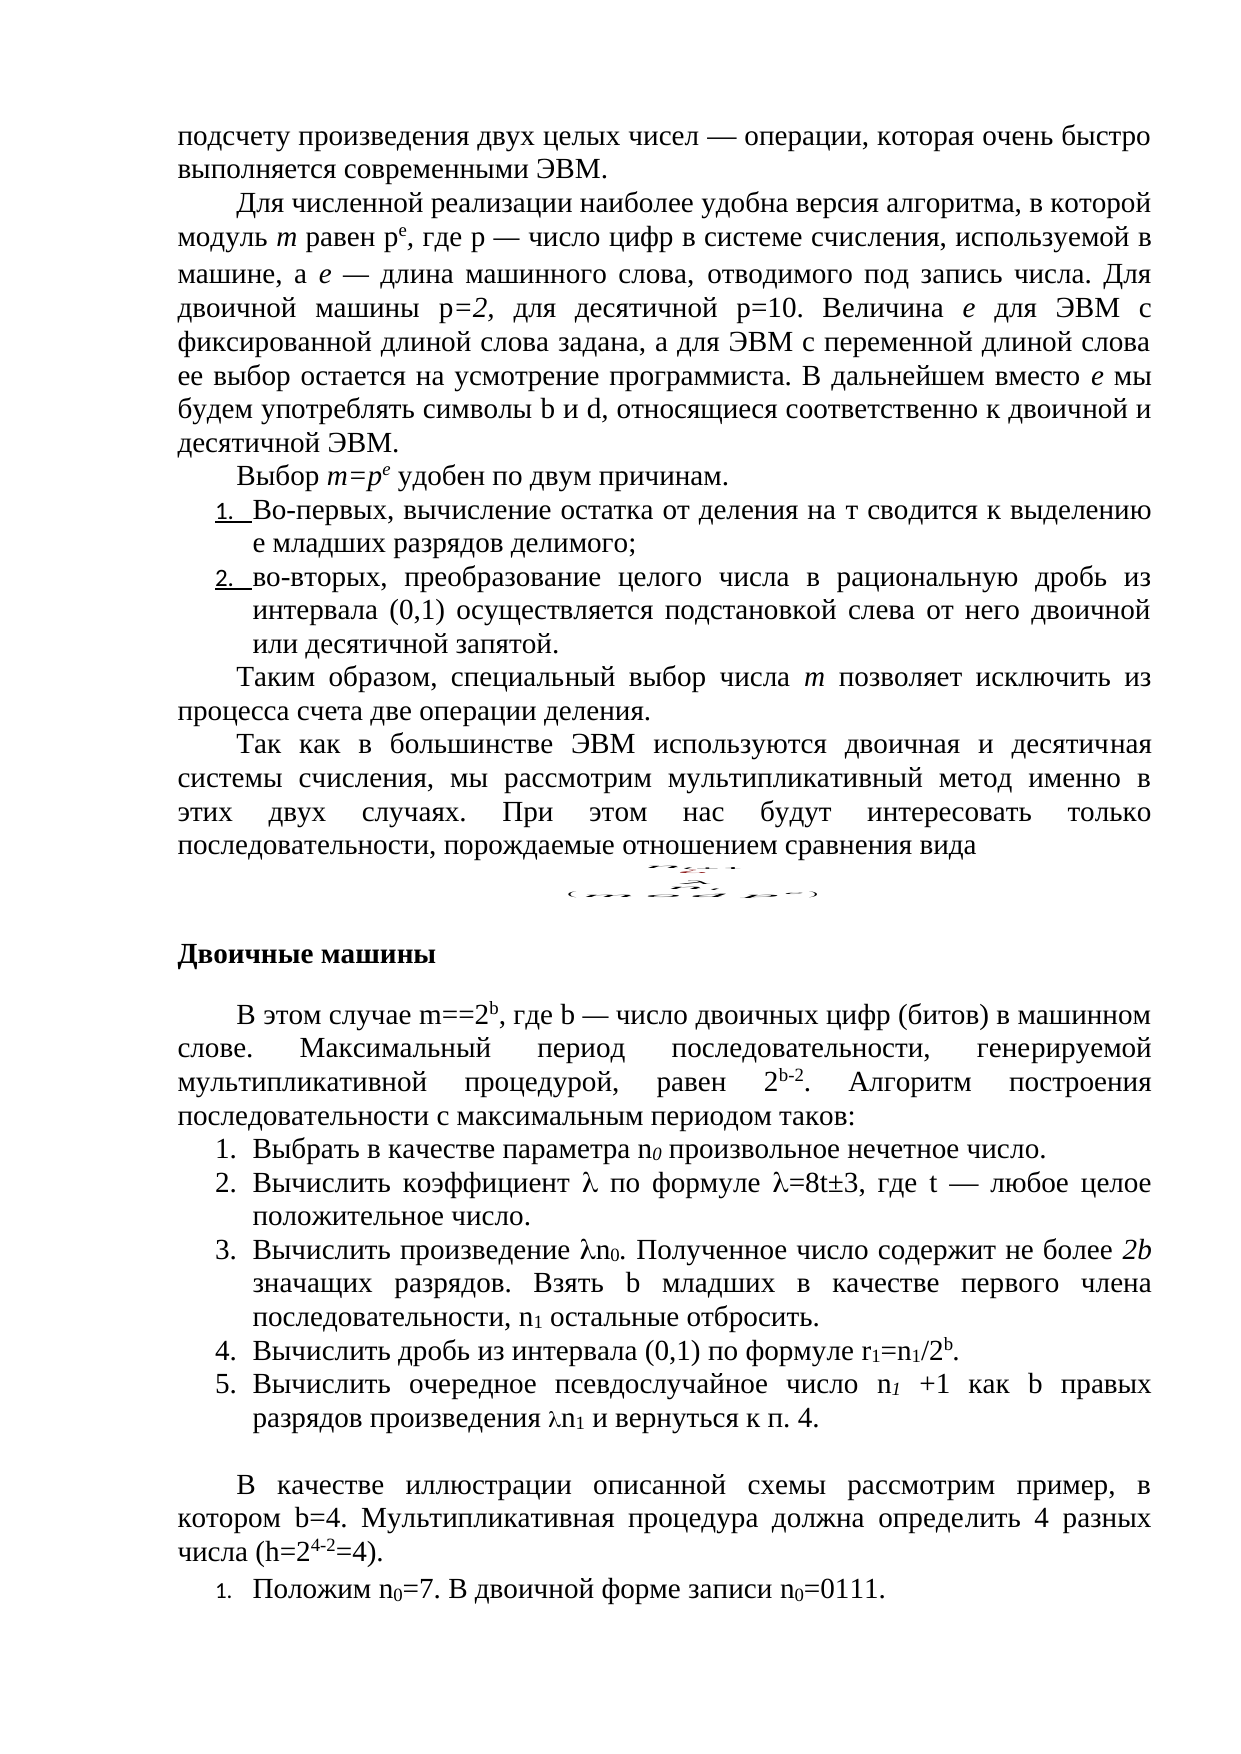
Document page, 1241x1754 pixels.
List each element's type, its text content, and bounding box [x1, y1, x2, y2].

text В качестве иллюстрации описанной схемы рассмотрим пример, в котором b=4. Мультипликативная процедура должна опреде­лить 4 разных числа (h=24-2=4). [177, 1467, 1152, 1567]
text В этом случае m==2b, где b — число двоичных цифр (битов) в машинном слове. Максимальный период последовательности, гене­рируемой мультипликативной процедурой, равен 2b-2. Алгоритм построения последовательности с максимальным периодом таков: [177, 997, 1152, 1131]
list Вычислить коэффициент  по формуле =8t±3, где t — любое целое положительное число. [215, 1165, 1152, 1232]
list Вычислить дробь из интервала (0,1) по формуле r1=n1/2b. [215, 1333, 1152, 1366]
list Во-первых, вычисление остатка от деления на т сводится к выделению е младших разрядов делимого; [215, 492, 1152, 559]
list Вычислить произведение n0. Полученное число содержит не более 2b значащих разрядов. Взять b младших в качестве пер­вого члена последовательности, n1 остальные отбросить. [215, 1232, 1152, 1333]
text подсчету произведения двух целых чисел — операции, которая очень быстро выполняется современными ЭВМ. [177, 118, 1152, 185]
list Вычислить очередное псевдослучайное число n1 +1 как b правых разрядов произведения n1 и вернуться к п. 4. [215, 1366, 1152, 1433]
list Выбрать в качестве параметра n0 произвольное нечетное чис­ло. [215, 1131, 1152, 1165]
text Двоичные машины [177, 936, 1152, 969]
text Выбор т=pе удобен по двум причинам. [177, 458, 1152, 492]
text Так как в большинстве ЭВМ используются двоичная и десятич­ная системы счисления, мы рассмотрим мультипликативный метод именно в этих двух случаях. При этом нас будут интересовать только последовательности, порождаемые отношением сравнения вида [177, 727, 1152, 861]
text Таким образом, специаль­ный выбор числа т позволяет исключить из процесса счета две опе­рации деления. [177, 659, 1152, 727]
list Положим n0=7. В двоичной форме записи n0=0111. [215, 1567, 1152, 1605]
list во-вторых, преобразование целого числа в рациональную дробь из интервала (0,1) осуществляется подстановкой слева от него двоичной или десятичной запятой. [215, 559, 1152, 659]
text Для численной реализации наиболее удобна версия алгоритма, в которой модуль т равен pe, где p — число цифр в системе счис­ления, используемой в машине, а е — длина машинного слова, отводимого под запись числа. Для двоичной машины p=2, для десятичной р=10. Величина е для ЭВМ с фиксированной длиной слова задана, а для ЭВМ с переменной длиной слова ее выбор оста­ется на усмотрение программиста. В дальнейшем вместо е мы будем употреблять символы b и d, относящиеся соответственно к двоич­ной и десятичной ЭВМ. [177, 185, 1152, 458]
